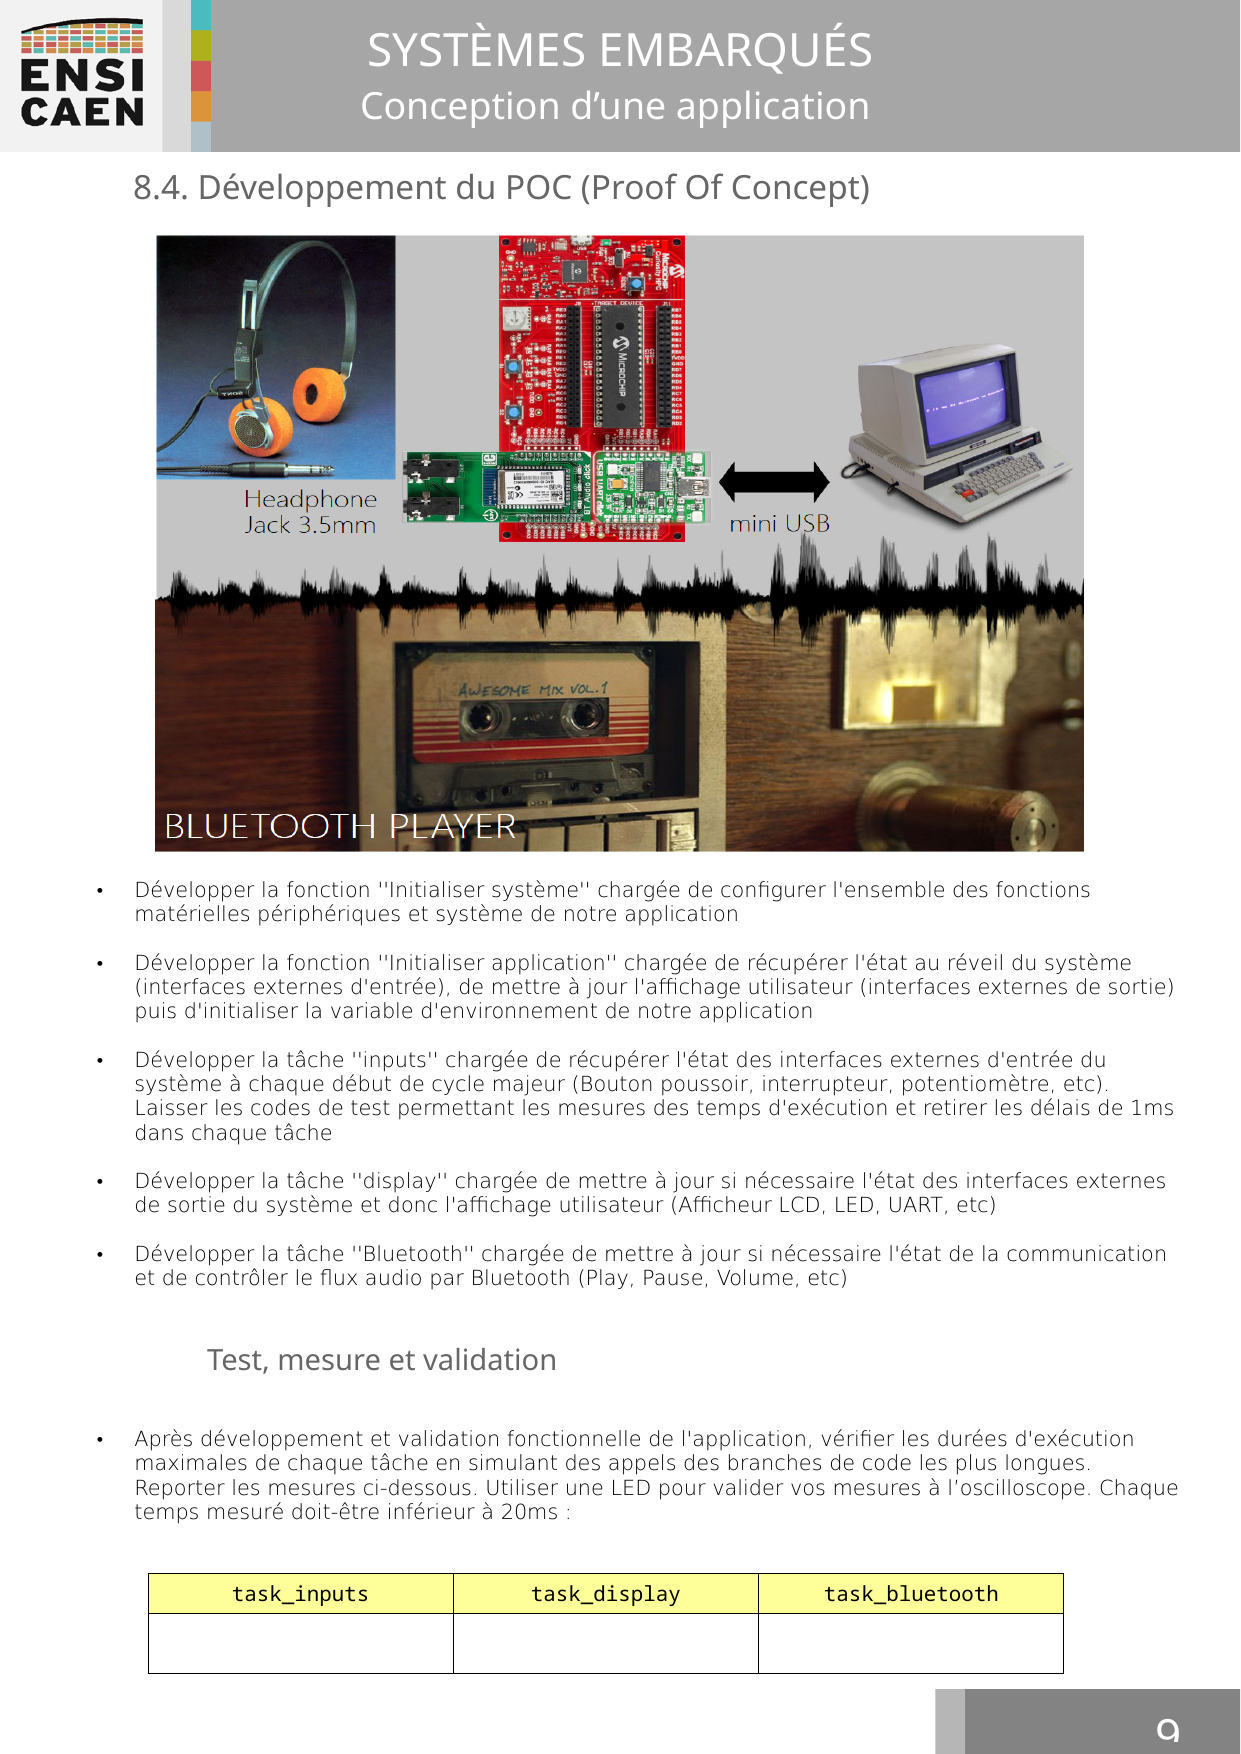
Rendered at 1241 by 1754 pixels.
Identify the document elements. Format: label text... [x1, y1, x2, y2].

list Développer la tâche ''inputs'' chargée de récupérer l'état des interfaces externes d'entrée du système à chaque début de cycle majeur (Bouton poussoir, interrupteur, potentiomètre, etc). Laisser les codes de test permettant les mesures des temps d'exécution et retirer les délais de 1ms dans chaque tâche [97, 1048, 1181, 1145]
table_header task_bluetooth [759, 1574, 1063, 1613]
table_cell [149, 1614, 453, 1673]
table_cell [454, 1614, 758, 1673]
list Développer la tâche ''Bluetooth'' chargée de mettre à jour si nécessaire l'état de la communication et de contrôler le flux audio par Bluetooth (Play, Pause, Volume, etc) [97, 1242, 1181, 1290]
text 8.4. Développement du POC (Proof Of Concept) [59, 164, 1181, 209]
table_header task_display [454, 1574, 758, 1613]
picture [935, 1689, 1241, 1754]
picture [153, 233, 1087, 854]
picture [0, 0, 1241, 152]
table_header task_inputs [149, 1574, 453, 1613]
list Après développement et validation fonctionnelle de l'application, vérifier les durées d'exécution maximales de chaque tâche en simulant des appels des branches de code les plus longues. Reporter les mesures ci-dessous. Utiliser une LED pour valider vos mesures à l’oscilloscope. Chaque temps mesuré doit-être inférieur à 20ms : [97, 1427, 1181, 1524]
table_cell [759, 1614, 1063, 1673]
list Développer la tâche ''display'' chargée de mettre à jour si nécessaire l'état des interfaces externes de sortie du système et donc l'affichage utilisateur (Afficheur LCD, LED, UART, etc) [97, 1169, 1181, 1218]
list Développer la fonction ''Initialiser système'' chargée de configurer l'ensemble des fonctions matérielles périphériques et système de notre application [97, 878, 1181, 926]
text Test, mesure et validation [59, 1339, 1181, 1379]
list Développer la fonction ''Initialiser application'' chargée de récupérer l'état au réveil du système (interfaces externes d'entrée), de mettre à jour l'affichage utilisateur (interfaces externes de sortie) puis d'initialiser la variable d'environnement de notre application [97, 951, 1181, 1023]
